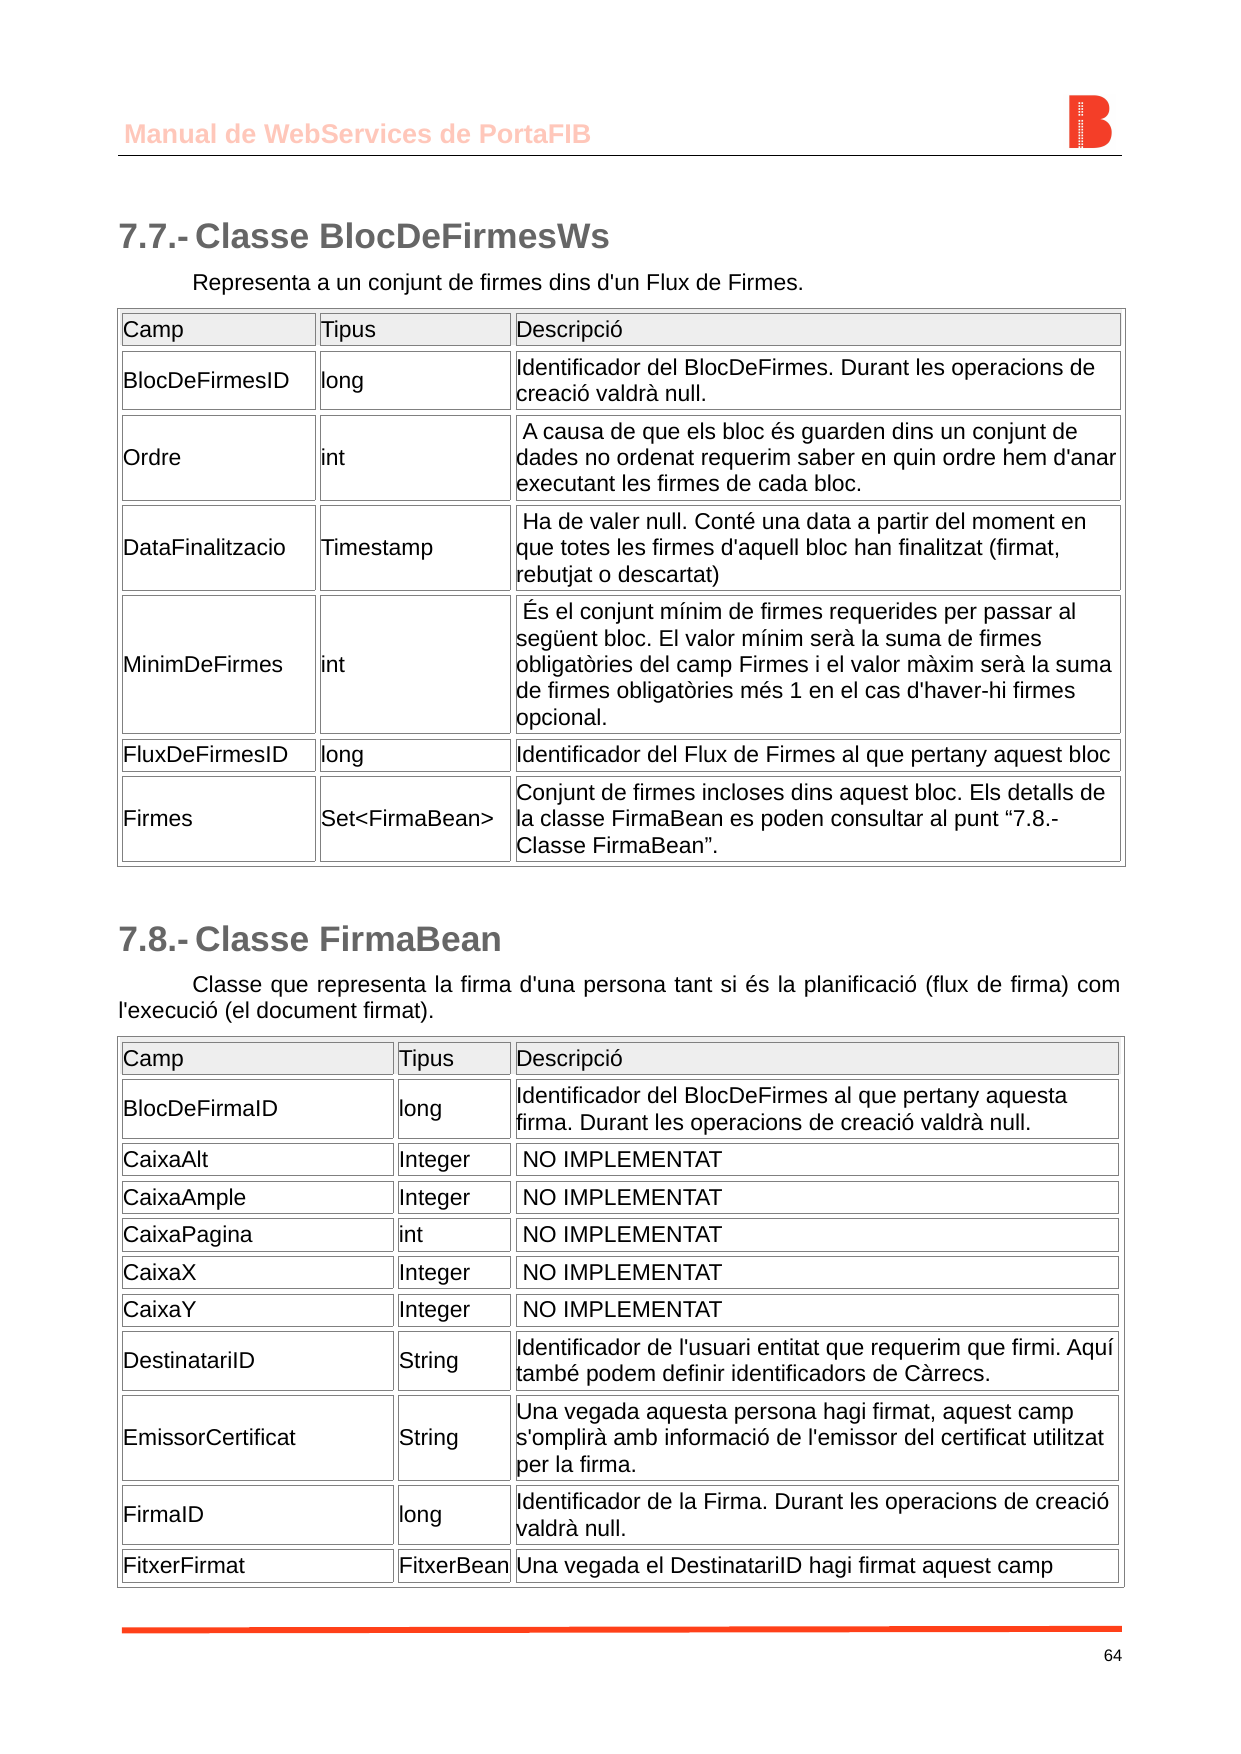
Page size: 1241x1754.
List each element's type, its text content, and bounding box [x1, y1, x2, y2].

table_cell Conjunt de firmes incloses dins aquest bloc. Els detalls de la classe FirmaBean es poden consultar al punt “7.8.-Classe FirmaBean”. [513, 771, 1122, 861]
table_header Camp [120, 1037, 396, 1074]
table_cell NO IMPLEMENTAT [513, 1138, 1121, 1175]
table_cell Una vegada el DestinatariID hagi firmat aquest camp [513, 1544, 1121, 1582]
table_header Tipus [318, 309, 513, 345]
table_cell Una vegada aquesta persona hagi firmat, aquest camp s'omplirà amb informació de l'emissor del certificat utilitzat per la firma. [513, 1390, 1121, 1480]
table_cell FitxerFirmat [120, 1544, 396, 1582]
table_cell És el conjunt mínim de firmes requerides per passar al següent bloc. El valor mínim serà la suma de firmes obligatòries del camp Firmes i el valor màxim serà la suma de firmes obligatòries més 1 en el cas d'haver-hi firmes opcional. [513, 590, 1122, 733]
table_header Tipus [396, 1037, 513, 1074]
table_cell DestinatariID [120, 1326, 396, 1390]
table_cell BlocDeFirmesID [120, 345, 318, 409]
subtitle Classe FirmaBean [118, 918, 1122, 958]
table_cell Integer [396, 1288, 513, 1326]
table_cell String [396, 1390, 513, 1480]
table_cell NO IMPLEMENTAT [513, 1251, 1121, 1288]
text Classe que representa la firma d'una persona tant si és la planificació (flux de firma) com l'execució (el document firmat). [118, 971, 1122, 1024]
table_cell long [318, 345, 513, 409]
subtitle Classe BlocDeFirmesWs [118, 216, 1122, 256]
table_cell DataFinalitzacio [120, 500, 318, 590]
table_cell CaixaX [120, 1251, 396, 1288]
table_cell Timestamp [318, 500, 513, 590]
table_cell NO IMPLEMENTAT [513, 1213, 1121, 1251]
table_cell Ordre [120, 409, 318, 500]
table_cell NO IMPLEMENTAT [513, 1288, 1121, 1326]
table_header Descripció [513, 1037, 1121, 1074]
table_cell Identificador del BlocDeFirmes al que pertany aquesta firma. Durant les operacions de creació valdrà null. [513, 1074, 1121, 1138]
table_cell FluxDeFirmesID [120, 733, 318, 771]
table_cell Identificador de l'usuari entitat que requerim que firmi. Aquí també podem definir identificadors de Càrrecs. [513, 1326, 1121, 1390]
table_cell int [318, 409, 513, 500]
table_cell Set<FirmaBean> [318, 771, 513, 861]
table_cell MinimDeFirmes [120, 590, 318, 733]
table_cell Integer [396, 1251, 513, 1288]
table_cell BlocDeFirmaID [120, 1074, 396, 1138]
table_cell FitxerBean [396, 1544, 513, 1582]
table_cell int [318, 590, 513, 733]
text Representa a un conjunt de firmes dins d'un Flux de Firmes. [118, 269, 1122, 295]
picture [1063, 94, 1117, 150]
table_header Camp [120, 309, 318, 345]
table_cell Integer [396, 1175, 513, 1213]
table_cell int [396, 1213, 513, 1251]
table_cell long [396, 1480, 513, 1544]
table_cell EmissorCertificat [120, 1390, 396, 1480]
table_cell long [396, 1074, 513, 1138]
table_cell CaixaAmple [120, 1175, 396, 1213]
table_cell Identificador del BlocDeFirmes. Durant les operacions de creació valdrà null. [513, 345, 1122, 409]
table_cell FirmaID [120, 1480, 396, 1544]
table_cell Firmes [120, 771, 318, 861]
table_cell Ha de valer null. Conté una data a partir del moment en que totes les firmes d'aquell bloc han finalitzat (firmat, rebutjat o descartat) [513, 500, 1122, 590]
table_cell Identificador de la Firma. Durant les operacions de creació valdrà null. [513, 1480, 1121, 1544]
table_cell Identificador del Flux de Firmes al que pertany aquest bloc [513, 733, 1122, 771]
table_cell NO IMPLEMENTAT [513, 1175, 1121, 1213]
table_cell A causa de que els bloc és guarden dins un conjunt de dades no ordenat requerim saber en quin ordre hem d'anar executant les firmes de cada bloc. [513, 409, 1122, 500]
table_cell long [318, 733, 513, 771]
table_cell Integer [396, 1138, 513, 1175]
table_cell CaixaPagina [120, 1213, 396, 1251]
table_cell String [396, 1326, 513, 1390]
table_header Descripció [513, 309, 1122, 345]
table_cell CaixaAlt [120, 1138, 396, 1175]
table_cell CaixaY [120, 1288, 396, 1326]
